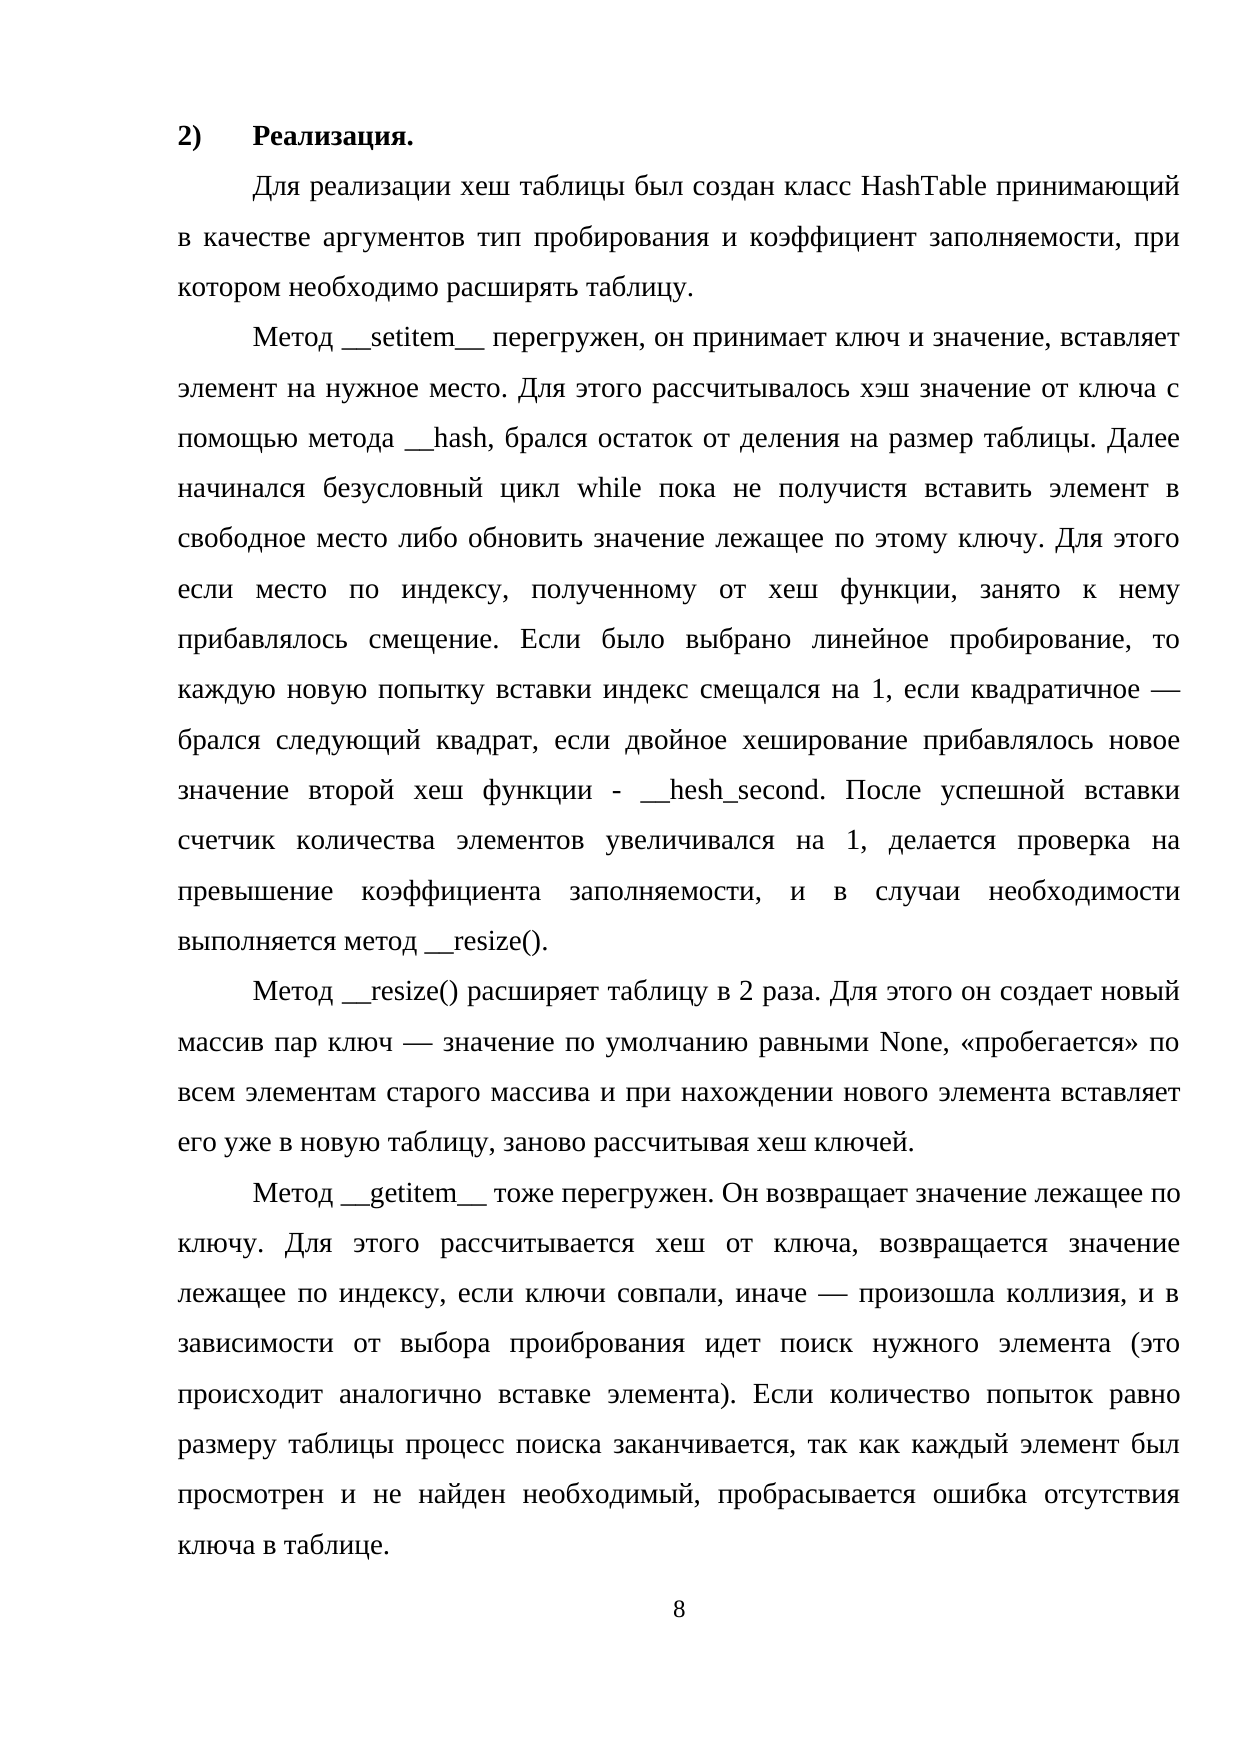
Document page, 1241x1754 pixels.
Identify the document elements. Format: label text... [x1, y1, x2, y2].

list Реализация. [177, 118, 1181, 152]
list Для реализации хеш таблицы был создан класс HashTable принимающий в качестве аргументов тип пробирования и коэффициент заполняемости, при котором необходимо расширять таблицу. [177, 168, 1181, 303]
list Метод __getitem__ тоже перегружен. Он возвращает значение лежащее по ключу. Для этого рассчитывается хеш от ключа, возвращается значение лежащее по индексу, если ключи совпали, иначе — произошла коллизия, и в зависимости от выбора проибрования идет поиск нужного элемента (это происходит аналогично вставке элемента). Если количество попыток равно размеру таблицы процесс поиска заканчивается, так как каждый элемент был просмотрен и не найден необходимый, пробрасывается ошибка отсутствия ключа в таблице. [177, 1175, 1181, 1560]
list Метод __resize() расширяет таблицу в 2 раза. Для этого он создает новый массив пар ключ — значение по умолчанию равными None, «пробегается» по всем элементам старого массива и при нахождении нового элемента вставляет его уже в новую таблицу, заново рассчитывая хеш ключей. [177, 973, 1181, 1158]
list Метод __setitem__ перегружен, он принимает ключ и значение, вставляет элемент на нужное место. Для этого рассчитывалось хэш значение от ключа с помощью метода __hash, брался остаток от деления на размер таблицы. Далее начинался безусловный цикл while пока не получистя вставить элемент в свободное место либо обновить значение лежащее по этому ключу. Для этого если место по индексу, полученному от хеш функции, занято к нему прибавлялось смещение. Если было выбрано линейное пробирование, то каждую новую попытку вставки индекс смещался на 1, если квадратичное — брался следующий квадрат, если двойное хеширование прибавлялось новое значение второй хеш функции - __hesh_second. После успешной вставки счетчик количества элементов увеличивался на 1, делается проверка на превышение коэффициента заполняемости, и в случаи необходимости выполняется метод __resize(). [177, 319, 1181, 957]
